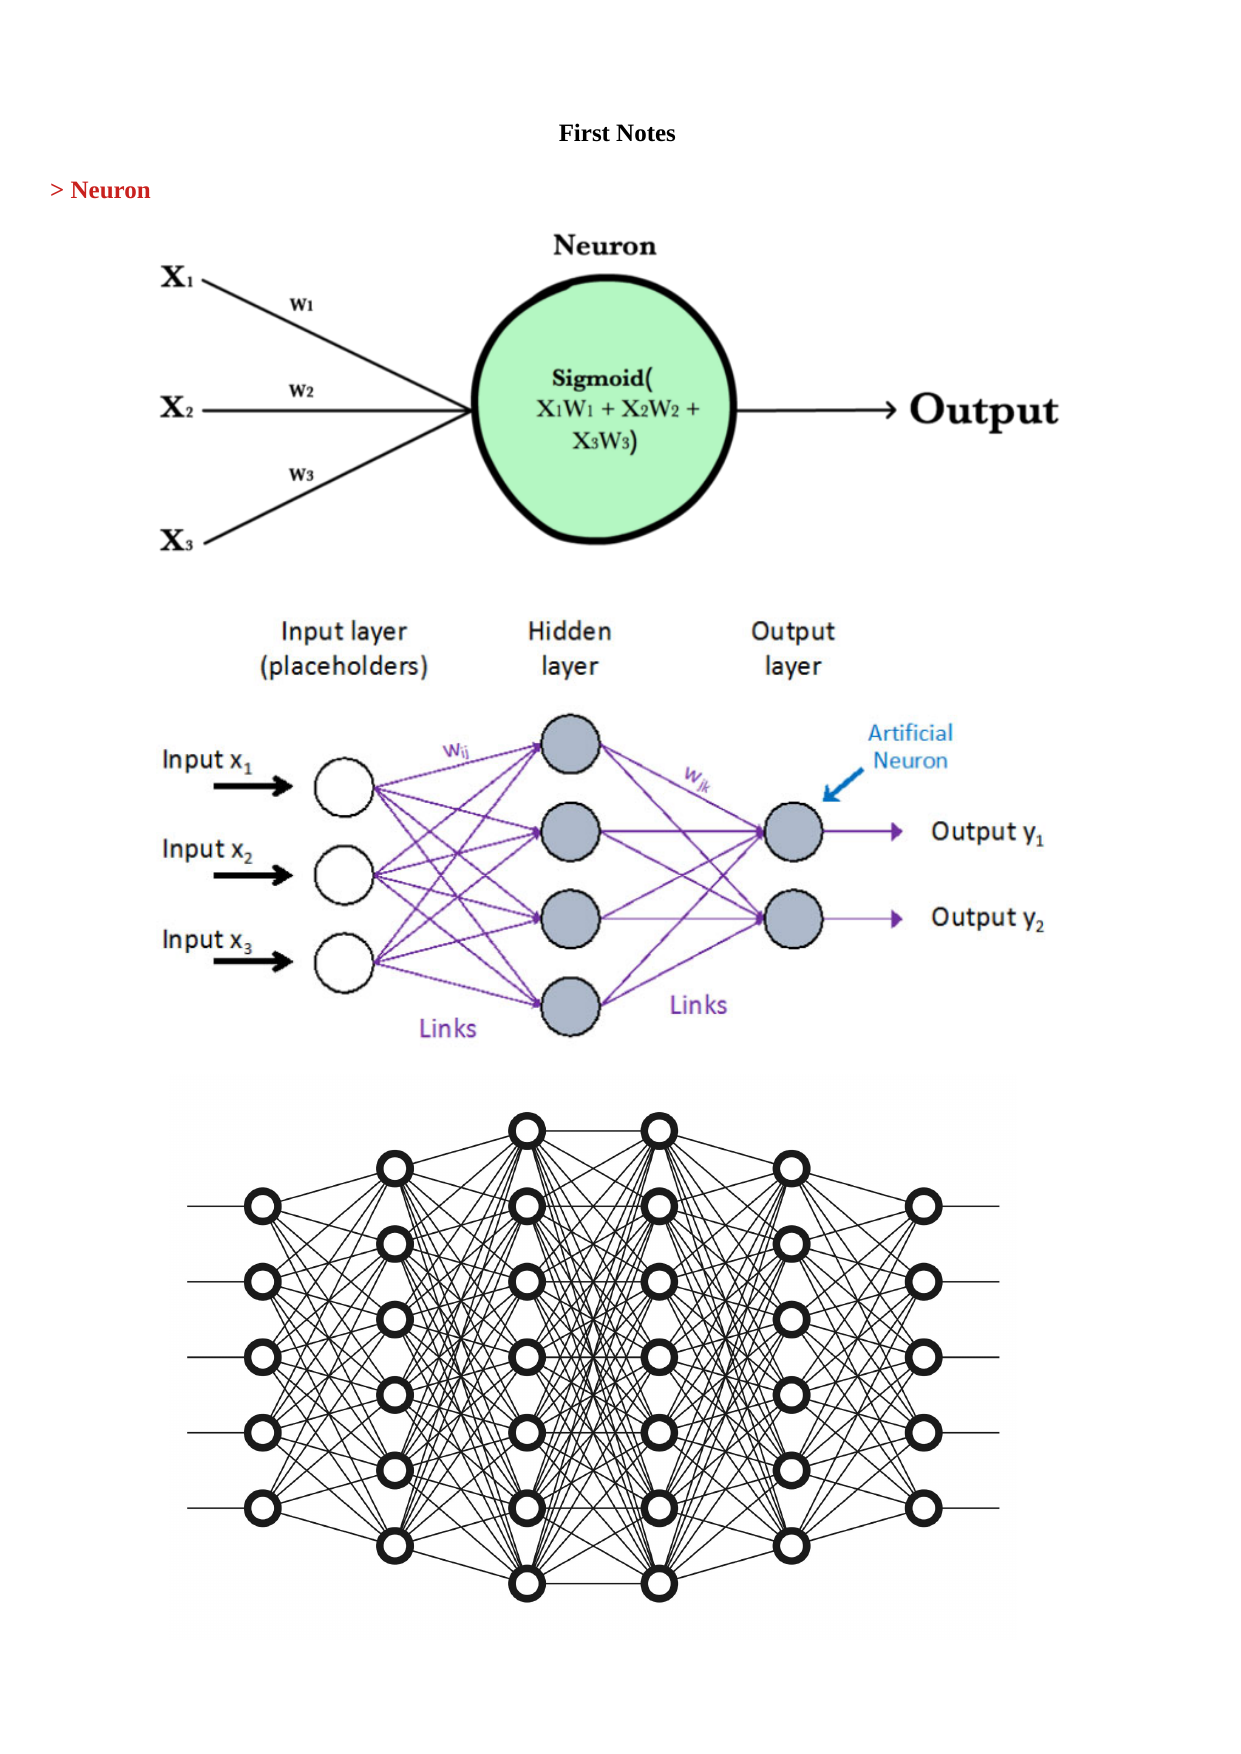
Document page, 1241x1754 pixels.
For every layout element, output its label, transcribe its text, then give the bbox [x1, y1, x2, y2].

picture [168, 1074, 1018, 1640]
text First Notes [50, 118, 1184, 147]
picture [127, 598, 1104, 1058]
text > Neuron [50, 176, 1184, 204]
picture [140, 224, 1076, 569]
